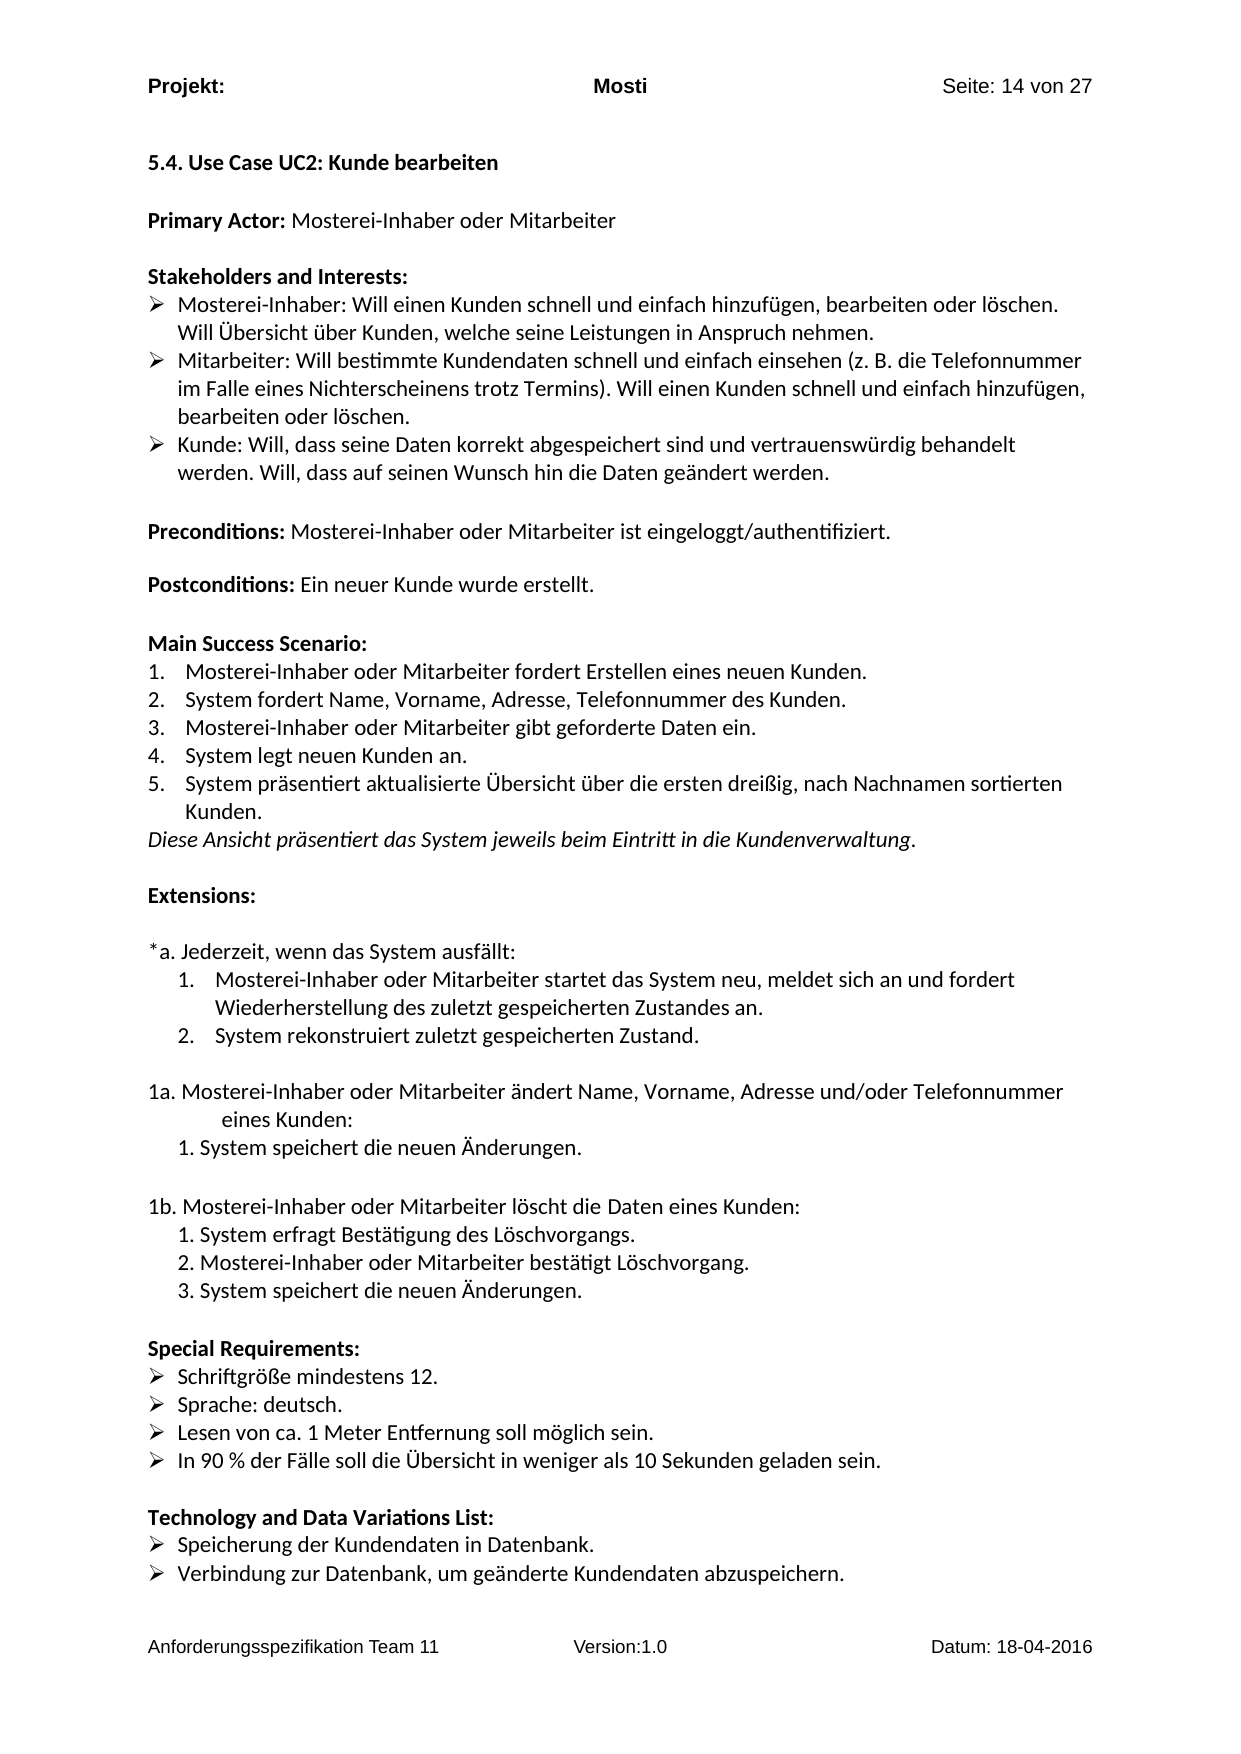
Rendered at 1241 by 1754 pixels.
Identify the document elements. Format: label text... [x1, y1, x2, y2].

list Sprache: deutsch. [148, 1391, 1092, 1418]
list Mosterei-Inhaber oder Mitarbeiter fordert Erstellen eines neuen Kunden. [148, 657, 1092, 685]
text 1b. Mosterei-Inhaber oder Mitarbeiter löscht die Daten eines Kunden: [148, 1192, 1092, 1220]
text 3. System speichert die neuen Änderungen. [177, 1276, 1092, 1304]
list Mosterei-Inhaber: Will einen Kunden schnell und einfach hinzufügen, bearbeiten oder löschen. Will Übersicht über Kunden, welche seine Leistungen in Anspruch nehmen. [148, 290, 1092, 346]
text Postconditions: Ein neuer Kunde wurde erstellt. [148, 570, 1092, 598]
list Mitarbeiter: Will bestimmte Kundendaten schnell und einfach einsehen (z. B. die Telefonnummer im Falle eines Nichterscheinens trotz Termins). Will einen Kunden schnell und einfach hinzufügen, bearbeiten oder löschen. [148, 346, 1092, 430]
list Kunde: Will, dass seine Daten korrekt abgespeichert sind und vertrauenswürdig behandelt werden. Will, dass auf seinen Wunsch hin die Daten geändert werden. [148, 430, 1092, 486]
list System fordert Name, Vorname, Adresse, Telefonnummer des Kunden. [148, 685, 1092, 713]
text Primary Actor: Mosterei-Inhaber oder Mitarbeiter [148, 206, 1092, 234]
list System präsentiert aktualisierte Übersicht über die ersten dreißig, nach Nachnamen sortierten Kunden. [148, 769, 1092, 825]
subtitle 5.4. Use Case UC2: Kunde bearbeiten [148, 148, 1092, 176]
text Preconditions: Mosterei-Inhaber oder Mitarbeiter ist eingeloggt/authentifiziert. [148, 517, 1092, 545]
list Mosterei-Inhaber oder Mitarbeiter gibt geforderte Daten ein. [148, 713, 1092, 741]
text Main Success Scenario: [148, 629, 1092, 657]
list System rekonstruiert zuletzt gespeicherten Zustand. [177, 1021, 1092, 1049]
list Speicherung der Kundendaten in Datenbank. [148, 1531, 1092, 1559]
text 1. System erfragt Bestätigung des Löschvorgangs. [177, 1220, 1092, 1248]
text *a. Jederzeit, wenn das System ausfällt: [148, 937, 1092, 965]
list Lesen von ca. 1 Meter Entfernung soll möglich sein. [148, 1418, 1092, 1447]
list In 90 % der Fälle soll die Übersicht in weniger als 10 Sekunden geladen sein. [148, 1447, 1092, 1474]
text 2. Mosterei-Inhaber oder Mitarbeiter bestätigt Löschvorgang. [177, 1248, 1092, 1276]
list System legt neuen Kunden an. [148, 741, 1092, 769]
text 1. System speichert die neuen Änderungen. [177, 1133, 1092, 1161]
list Verbindung zur Datenbank, um geänderte Kundendaten abzuspeichern. [148, 1559, 1092, 1587]
text Extensions: [148, 881, 1092, 909]
text 1a. Mosterei-Inhaber oder Mitarbeiter ändert Name, Vorname, Adresse und/oder Telefonnummer eines Kunden: [148, 1077, 1092, 1133]
text Technology and Data Variations List: [148, 1503, 1092, 1531]
text Diese Ansicht präsentiert das System jeweils beim Eintritt in die Kundenverwaltung. [148, 825, 1092, 853]
list Schriftgröße mindestens 12. [148, 1362, 1092, 1391]
text Special Requirements: [148, 1334, 1092, 1362]
list Mosterei-Inhaber oder Mitarbeiter startet das System neu, meldet sich an und fordert Wiederherstellung des zuletzt gespeicherten Zustandes an. [177, 965, 1092, 1021]
text Stakeholders and Interests: [148, 262, 1092, 290]
